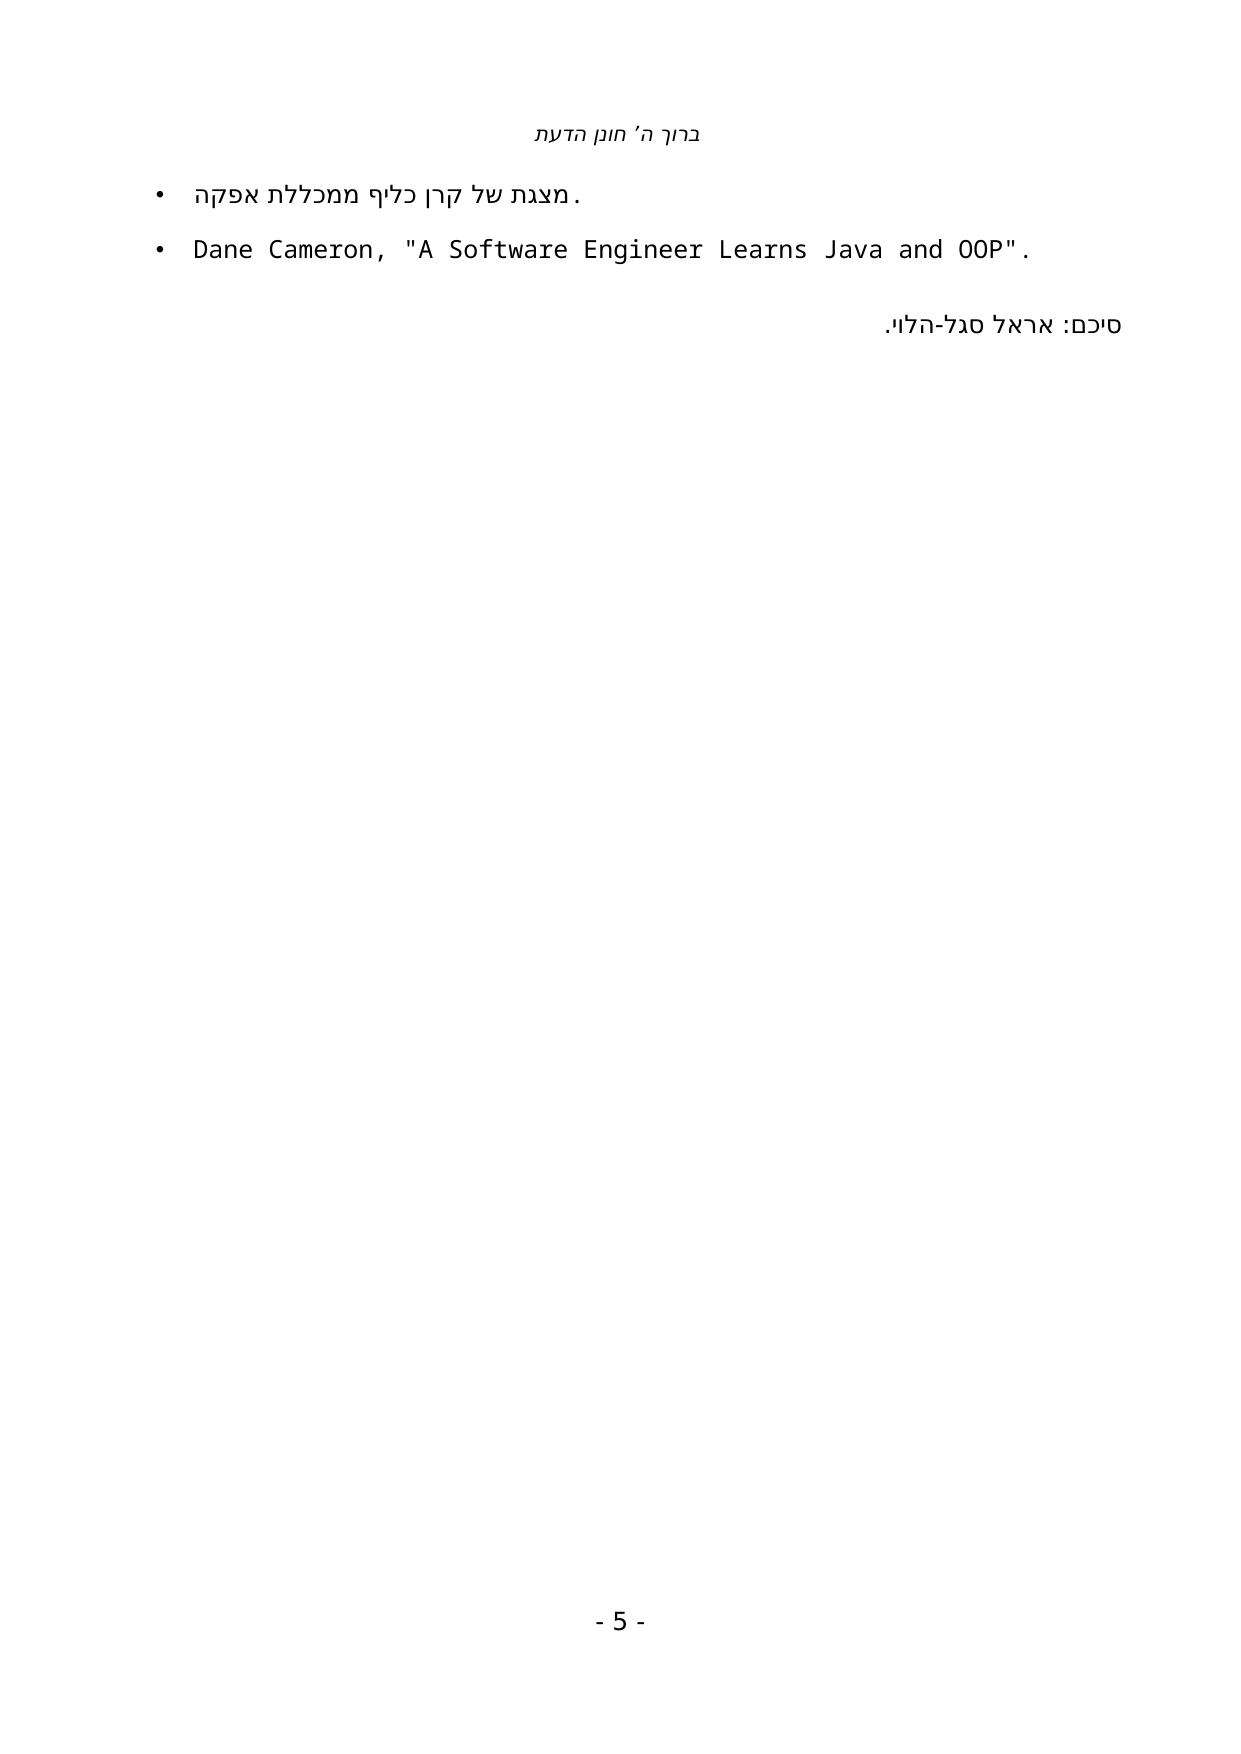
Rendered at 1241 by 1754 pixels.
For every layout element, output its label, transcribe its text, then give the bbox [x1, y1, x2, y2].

list Dane Cameron, "A Software Engineer Learns Java and OOP". [156, 232, 1122, 266]
text סיכם: אראל סגל-הלוי. [118, 310, 1122, 339]
list מצגת של קרן כליף ממכללת אפקה. [156, 177, 1122, 211]
